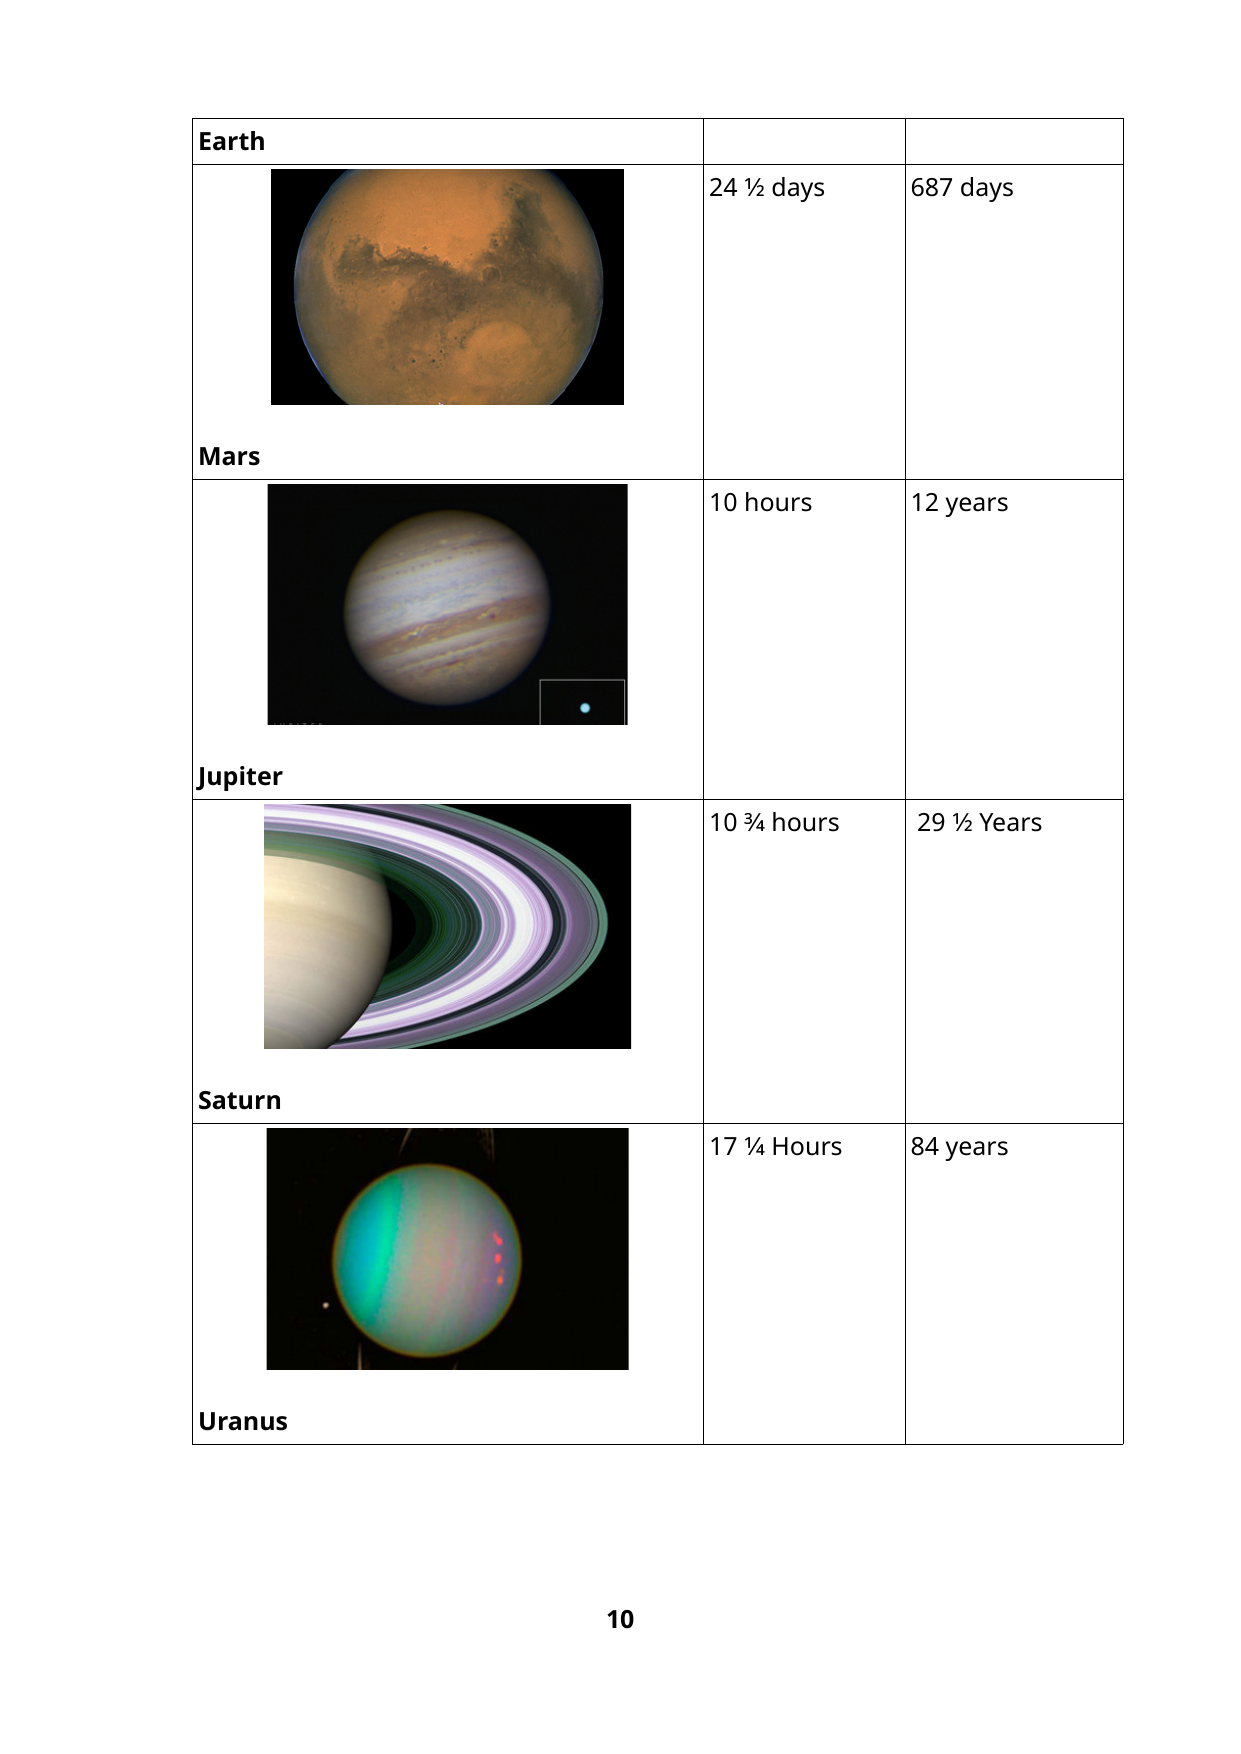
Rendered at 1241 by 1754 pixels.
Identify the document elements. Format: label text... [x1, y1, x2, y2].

table_cell [193, 165, 703, 169]
table_cell [704, 119, 905, 164]
table_cell 29 1⁄2 Years [906, 800, 1123, 1123]
table_cell [193, 480, 703, 484]
table_cell [628, 485, 703, 724]
table_cell Saturn [193, 800, 703, 1123]
table_cell Jupiter [193, 725, 703, 798]
table_cell 24 1⁄2 days [704, 165, 905, 479]
table_cell [193, 485, 267, 724]
table_cell Uranus [193, 1124, 703, 1444]
picture [271, 169, 624, 405]
table_cell Mars [193, 170, 703, 479]
picture [264, 804, 632, 1049]
table_cell 687 days [906, 165, 1123, 479]
picture [267, 484, 628, 725]
table_cell 10 hours [704, 480, 905, 798]
table_cell 17 1⁄4 Hours [704, 1124, 905, 1444]
table_cell [906, 119, 1123, 164]
picture [266, 1128, 629, 1370]
table_cell 84 years [906, 1124, 1123, 1444]
table_cell 12 years [906, 480, 1123, 798]
table_cell 10 3⁄4 hours [704, 800, 905, 1123]
table_cell Earth [193, 119, 703, 164]
